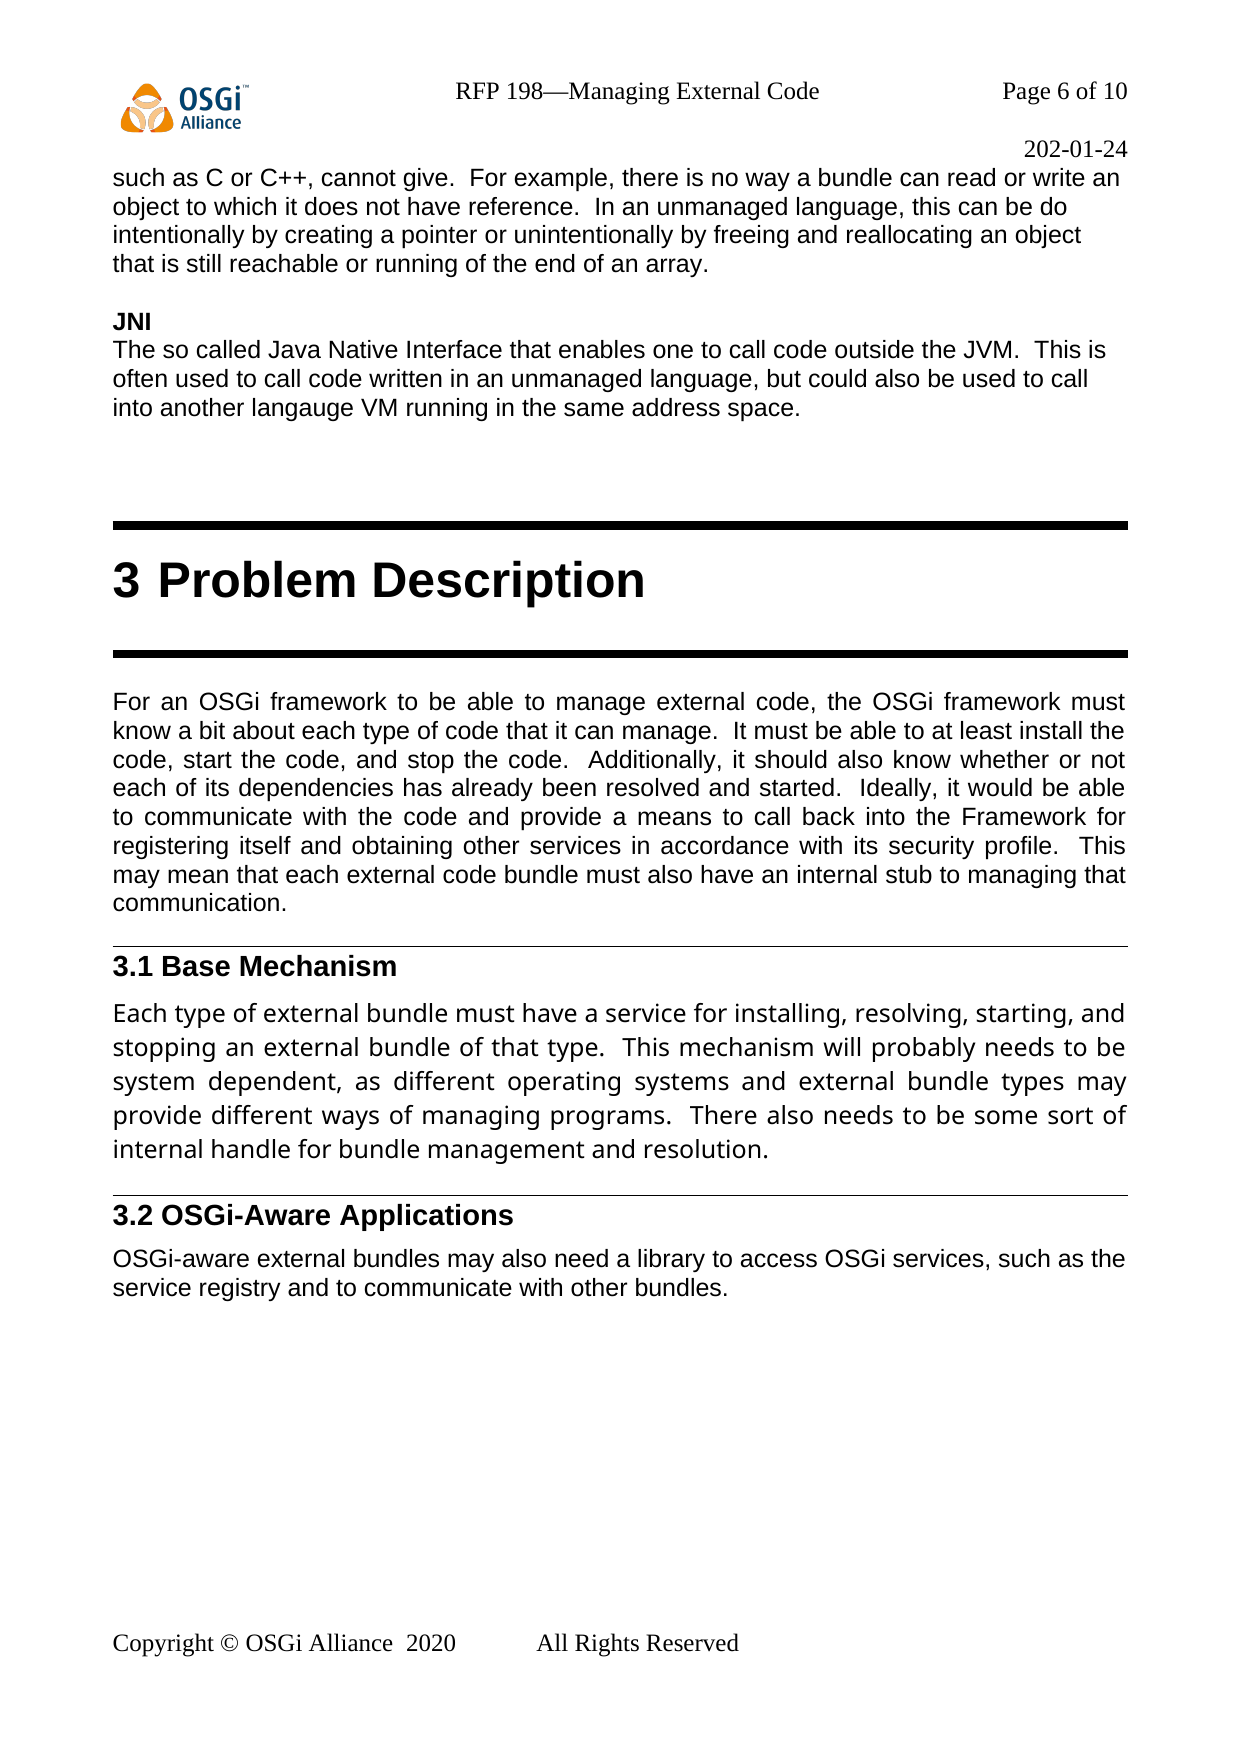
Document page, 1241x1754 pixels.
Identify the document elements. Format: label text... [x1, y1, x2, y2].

subtitle Problem Description [112, 522, 1128, 658]
text such as C or C++, cannot give. For example, there is no way a bundle can read or write an object to which it does not have reference. In an unmanaged language, this can be do intentionally by creating a pointer or unintentionally by freeing and reallocating an object that is still reachable or running of the end of an array. [112, 163, 1128, 278]
picture [113, 76, 257, 140]
text JNI [112, 306, 1128, 335]
text The so called Java Native Interface that enables one to call code outside the JVM. This is often used to call code written in an unmanaged language, but could also be used to call into another langauge VM running in the same address space. [112, 335, 1128, 421]
text For an OSGi framework to be able to manage external code, the OSGi framework must know a bit about each type of code that it can manage. It must be able to at least install the code, start the code, and stop the code. Additionally, it should also know whether or not each of its dependencies has already been resolved and started. Ideally, it would be able to communicate with the code and provide a means to call back into the Framework for registering itself and obtaining other services in accordance with its security profile. This may mean that each external code bundle must also have an internal stub to managing that communication. [112, 687, 1128, 917]
subtitle 3.2 OSGi-Aware Applications [112, 1196, 1128, 1231]
text Each type of external bundle must have a service for installing, resolving, starting, and stopping an external bundle of that type. This mechanism will probably needs to be system dependent, as different operating systems and external bundle types may provide different ways of managing programs. There also needs to be some sort of internal handle for bundle management and resolution. [112, 995, 1128, 1166]
subtitle 3.1 Base Mechanism [112, 947, 1128, 983]
text OSGi-aware external bundles may also need a library to access OSGi services, such as the service registry and to communicate with other bundles. [112, 1244, 1128, 1301]
